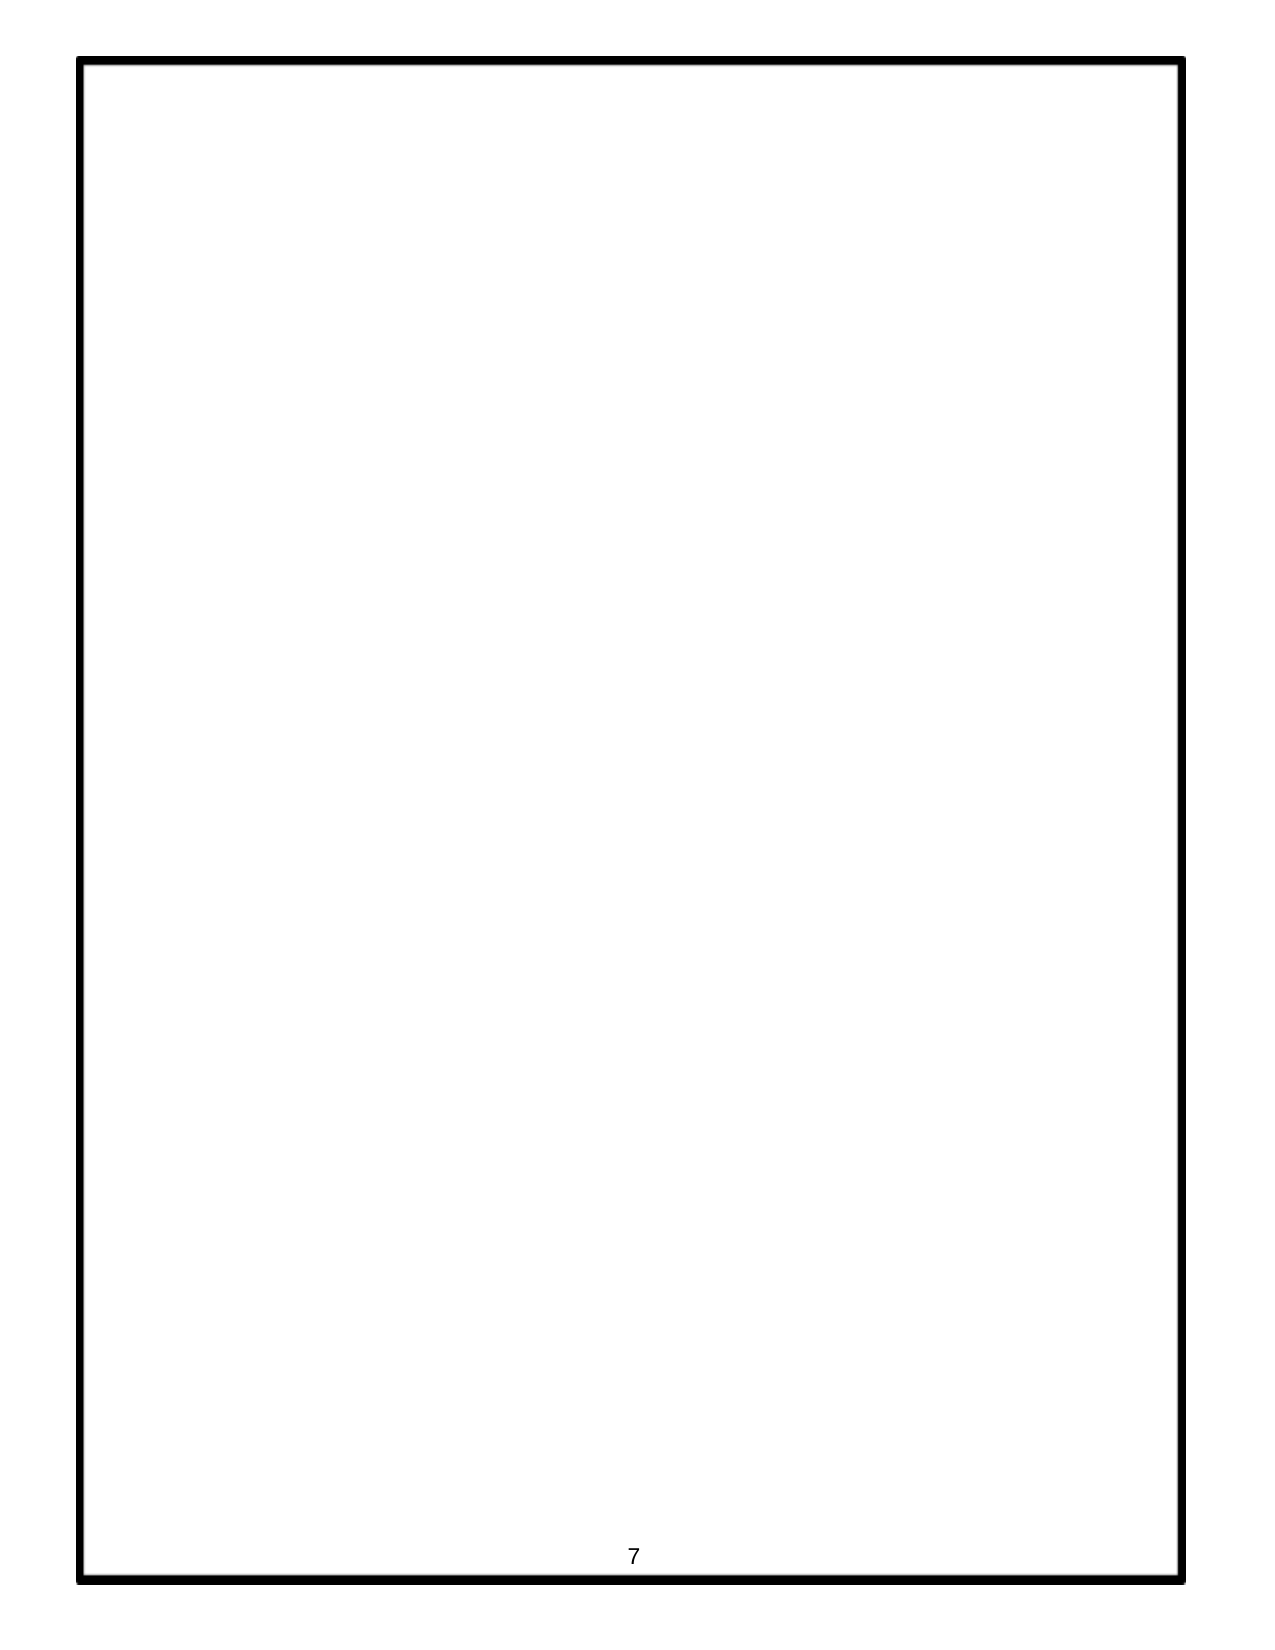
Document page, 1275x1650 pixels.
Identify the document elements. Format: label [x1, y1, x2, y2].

picture [76, 56, 1186, 1585]
